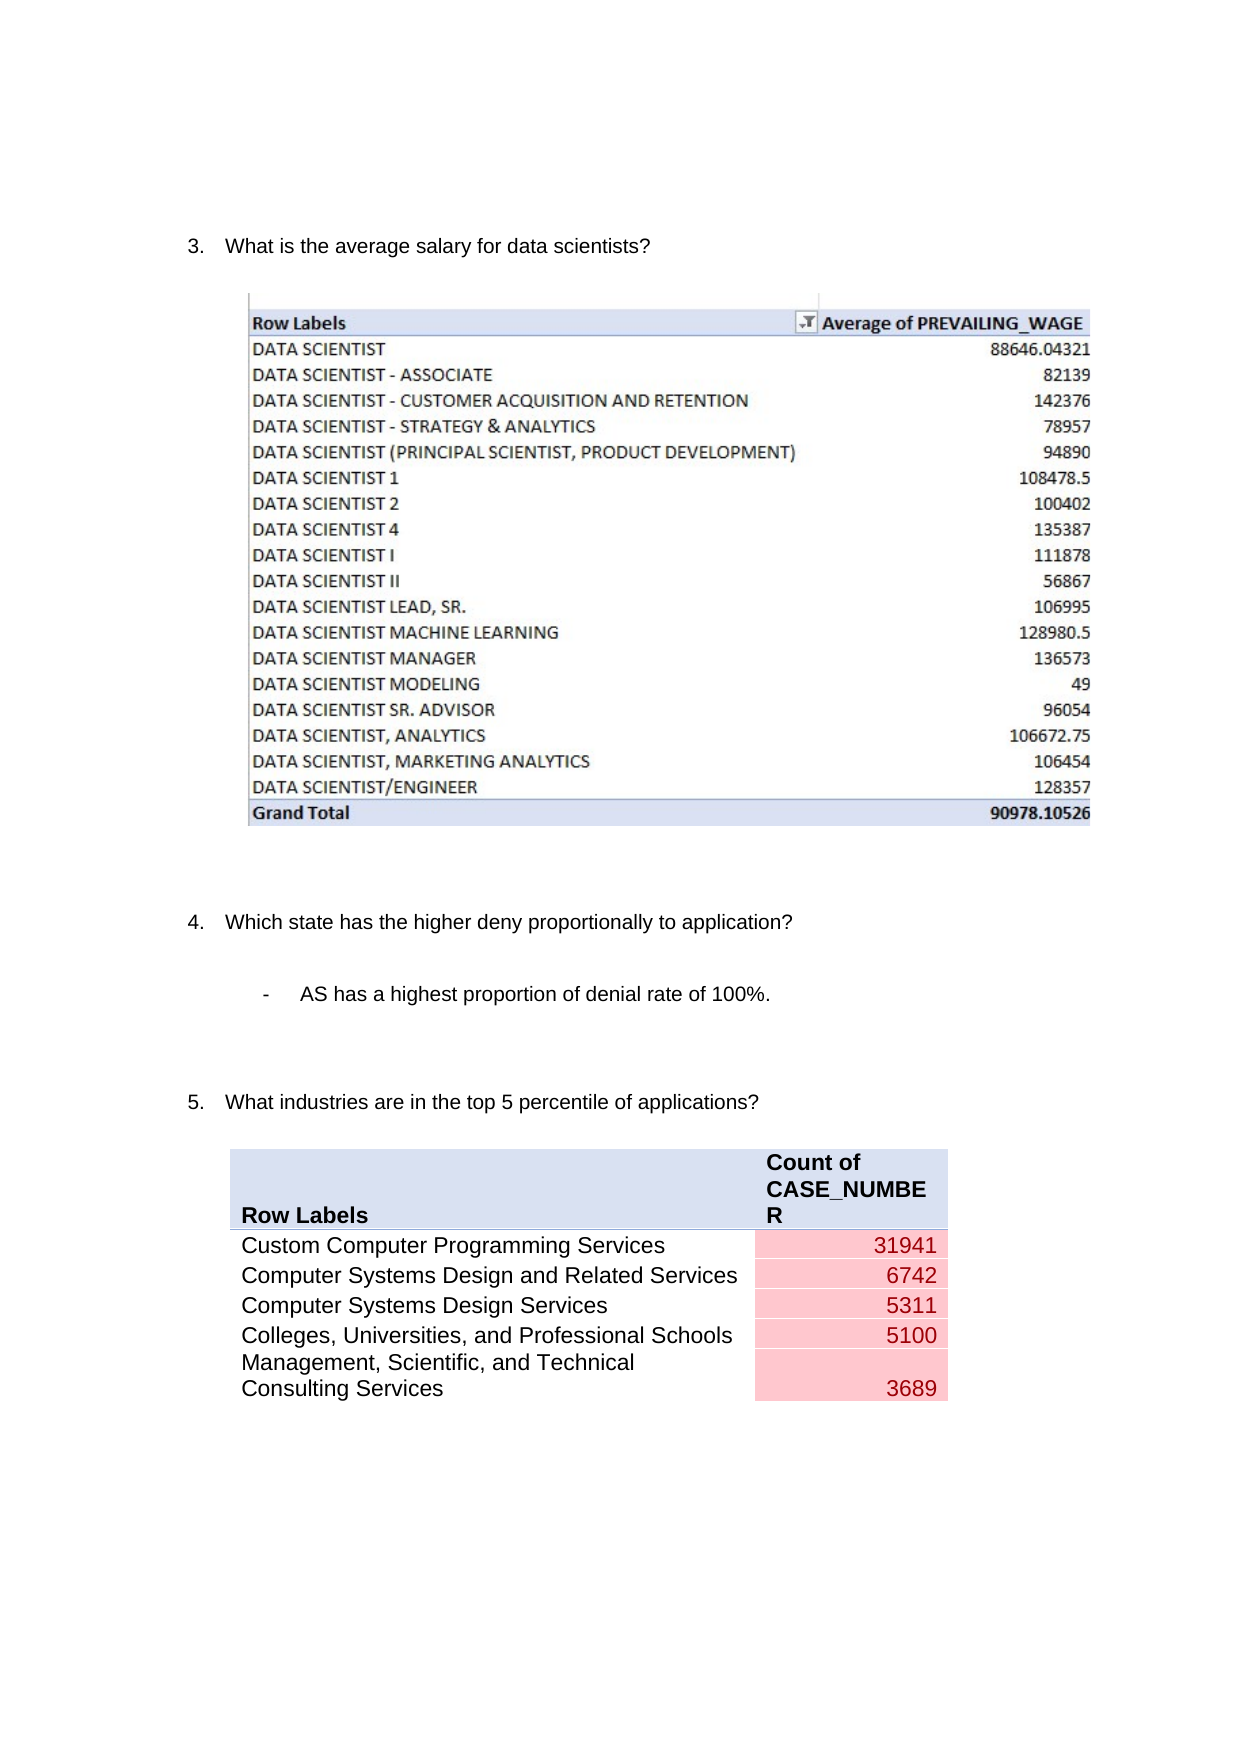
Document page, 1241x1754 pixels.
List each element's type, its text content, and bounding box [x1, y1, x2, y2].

table_cell [948, 1229, 1046, 1258]
table_cell Computer Systems Design Services [230, 1289, 755, 1318]
table_cell Custom Computer Programming Services [230, 1230, 755, 1258]
table_cell [1046, 1319, 1145, 1348]
table_cell 5100 [755, 1319, 948, 1348]
table_cell Colleges, Universities, and Professional Schools [230, 1319, 755, 1348]
table_cell [1046, 1259, 1145, 1288]
table_header [1046, 1149, 1145, 1228]
table_cell [948, 1349, 1046, 1401]
table_cell 3689 [755, 1349, 948, 1401]
table_cell [1046, 1289, 1145, 1318]
table_header Count of CASE_NUMBER [755, 1149, 948, 1228]
table_cell Computer Systems Design and Related Services [230, 1259, 755, 1288]
list Which state has the higher deny proportionally to application? [187, 898, 1090, 934]
table_cell 31941 [755, 1230, 948, 1258]
table_cell [948, 1259, 1046, 1288]
table_cell 5311 [755, 1289, 948, 1318]
table_header [948, 1149, 1046, 1228]
table_cell [948, 1289, 1046, 1318]
table_cell Management, Scientific, and Technical Consulting Services [230, 1349, 755, 1401]
table_cell [948, 1319, 1046, 1348]
table_header Row Labels [230, 1149, 755, 1228]
list What industries are in the top 5 percentile of applications? [187, 1077, 1090, 1113]
table_cell [1046, 1229, 1145, 1258]
list AS has a highest proportion of denial rate of 100%. [262, 970, 1090, 1006]
table_cell [1046, 1349, 1145, 1401]
table_cell 6742 [755, 1259, 948, 1288]
list What is the average salary for data scientists? [187, 222, 1090, 258]
